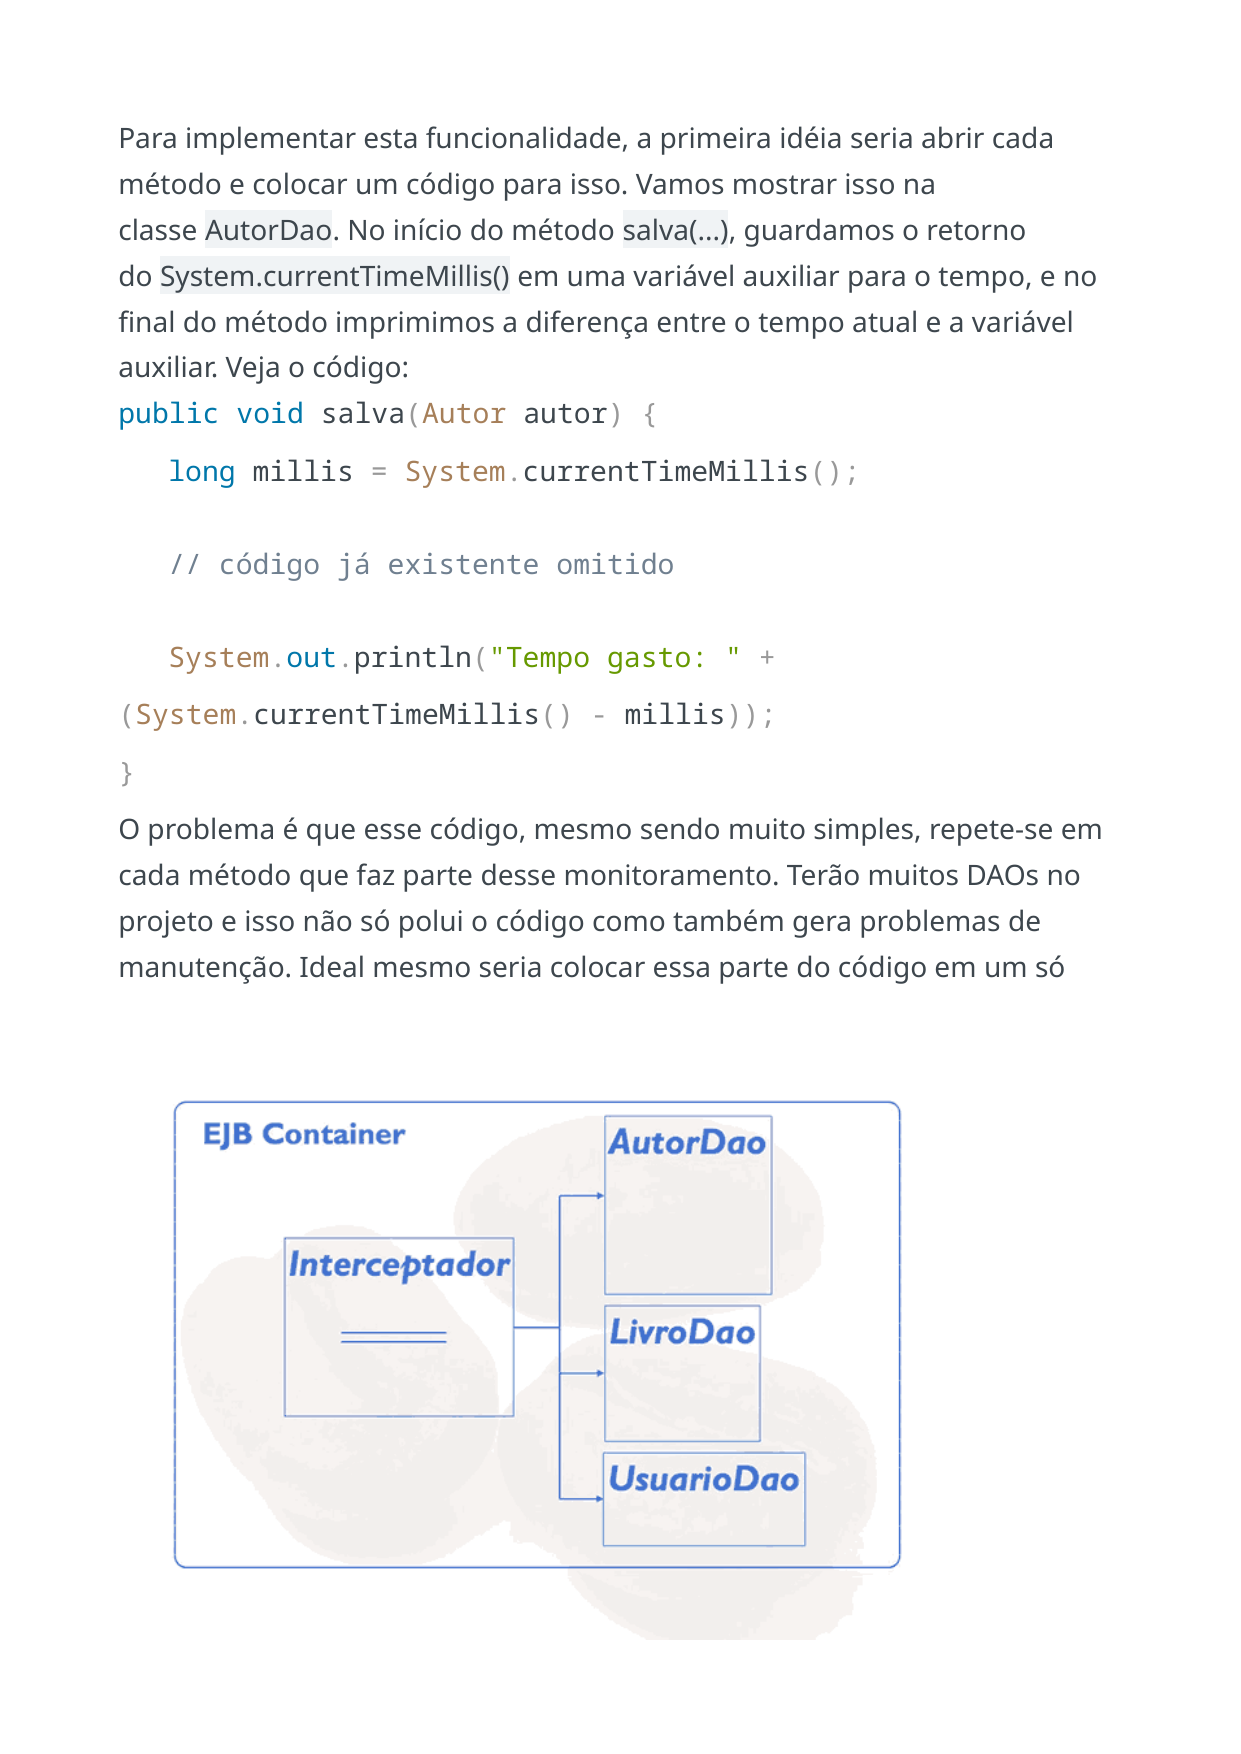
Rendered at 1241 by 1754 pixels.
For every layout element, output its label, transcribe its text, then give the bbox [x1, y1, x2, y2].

text O problema é que esse código, mesmo sendo muito simples, repete-se em cada método que faz parte desse monitoramento. Terão muitos DAOs no projeto e isso não só polui o código como também gera problemas de manutenção. Ideal mesmo seria colocar essa parte do código em um só [118, 809, 1122, 986]
text Para implementar esta funcionalidade, a primeira idéia seria abrir cada método e colocar um código para isso. Vamos mostrar isso na classe AutorDao. No início do método salva(...), guardamos o retorno do System.currentTimeMillis() em uma variável auxiliar para o tempo, e no final do método imprimimos a diferença entre o tempo atual e a variável auxiliar. Veja o código: [118, 118, 1122, 386]
text long millis = System.currentTimeMillis(); [118, 451, 1122, 489]
text } [118, 752, 1122, 790]
text // código já existente omitido [118, 544, 1122, 582]
text System.out.println("Tempo gasto: " + (System.currentTimeMillis() - millis)); [118, 637, 1122, 733]
text public void salva(Autor autor) { [118, 394, 1122, 432]
picture [146, 1056, 925, 1640]
